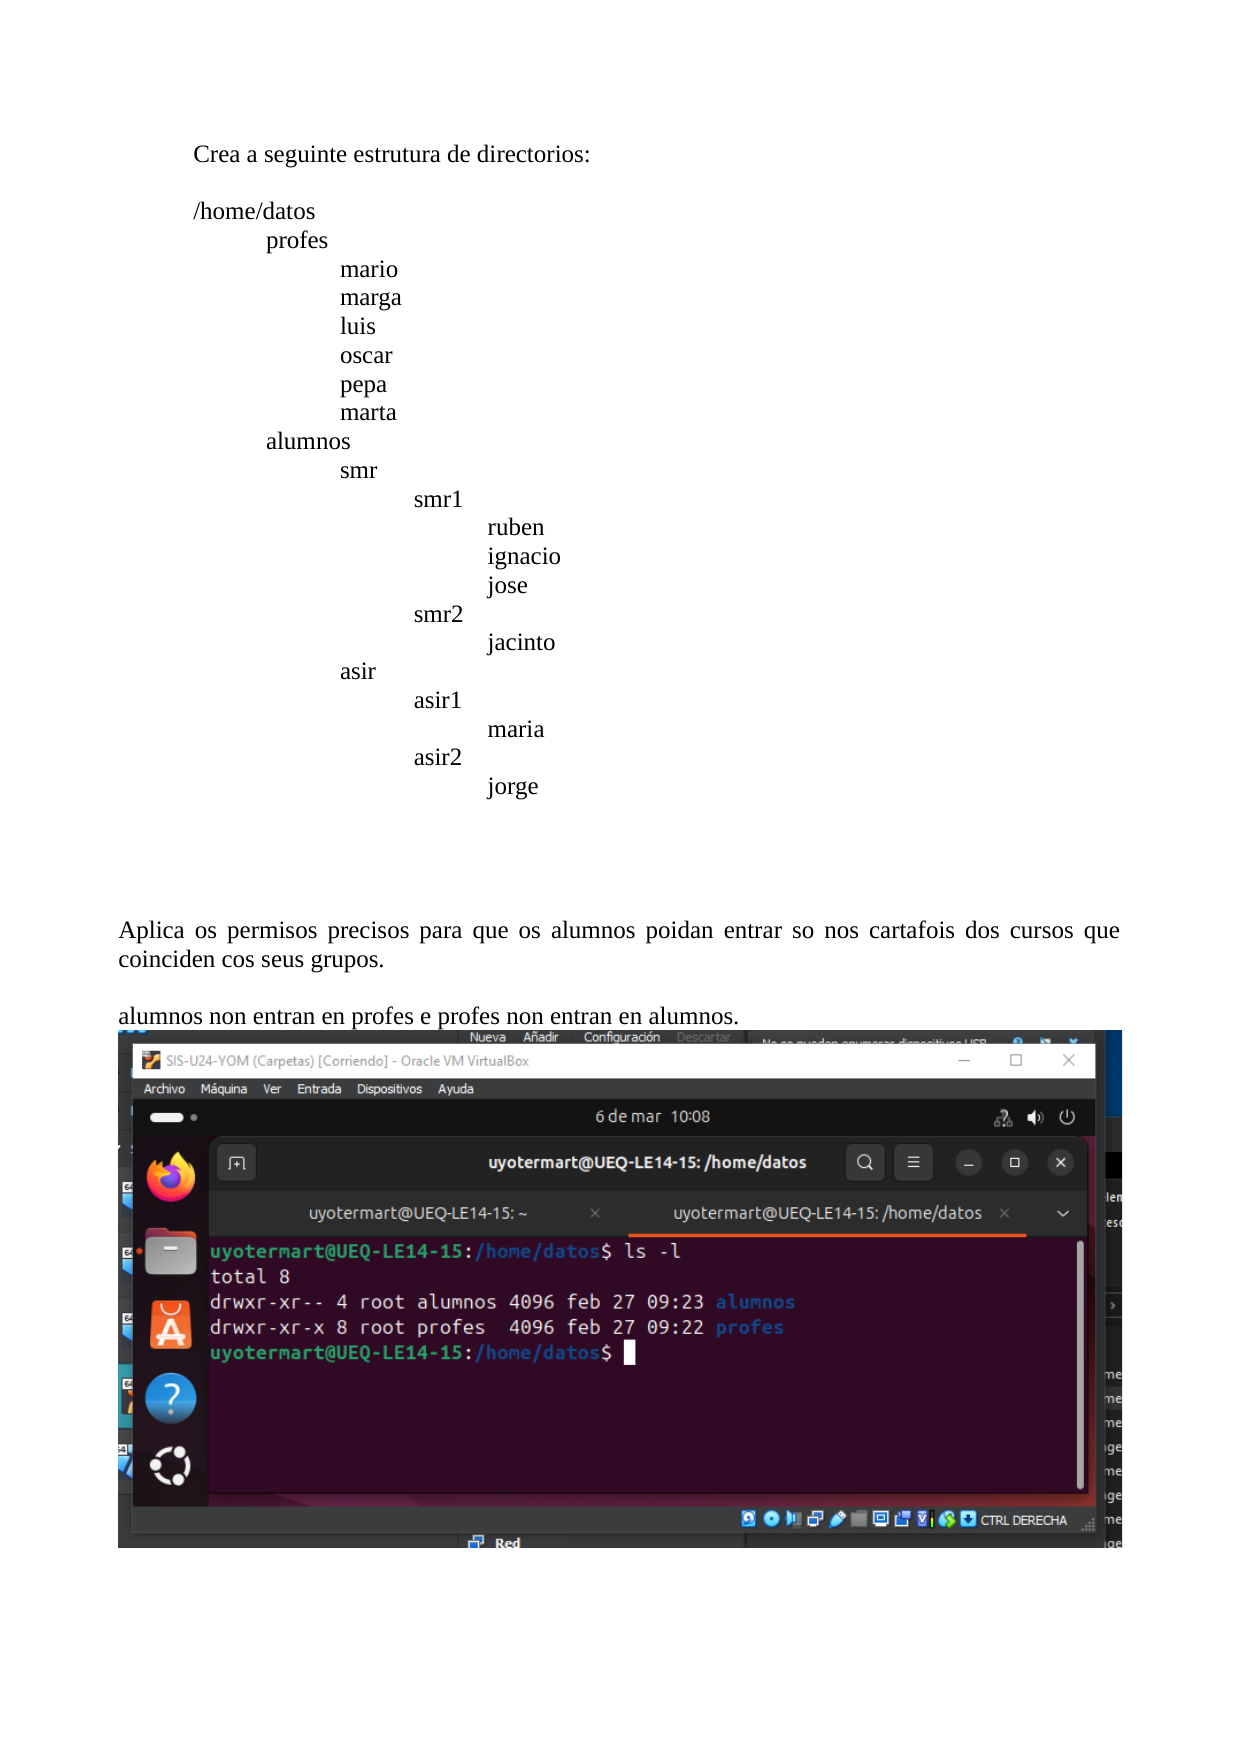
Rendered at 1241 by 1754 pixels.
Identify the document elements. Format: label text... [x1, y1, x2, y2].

text jacinto [118, 627, 1122, 656]
text smr1 [118, 484, 1122, 512]
text profes [118, 225, 1122, 254]
text /home/datos [118, 196, 1122, 225]
text asir2 [118, 742, 1122, 771]
text Aplica os permisos precisos para que os alumnos poidan entrar so nos cartafois dos cursos que coinciden cos seus grupos. [118, 915, 1122, 972]
picture [118, 1030, 1123, 1548]
text alumnos [118, 426, 1122, 455]
text smr2 [118, 599, 1122, 627]
text marta [118, 397, 1122, 426]
text Crea a seguinte estrutura de directorios: [118, 139, 1122, 167]
text asir1 [118, 685, 1122, 714]
text mario [118, 254, 1122, 282]
text jorge [118, 771, 1122, 800]
text luis [118, 311, 1122, 340]
text jose [118, 570, 1122, 599]
text smr [118, 455, 1122, 484]
text maria [118, 714, 1122, 742]
text asir [118, 656, 1122, 685]
text ignacio [118, 541, 1122, 570]
text oscar [118, 340, 1122, 369]
text ruben [118, 512, 1122, 541]
text pepa [118, 369, 1122, 397]
text marga [118, 282, 1122, 311]
text alumnos non entran en profes e profes non entran en alumnos. [118, 1001, 1122, 1030]
